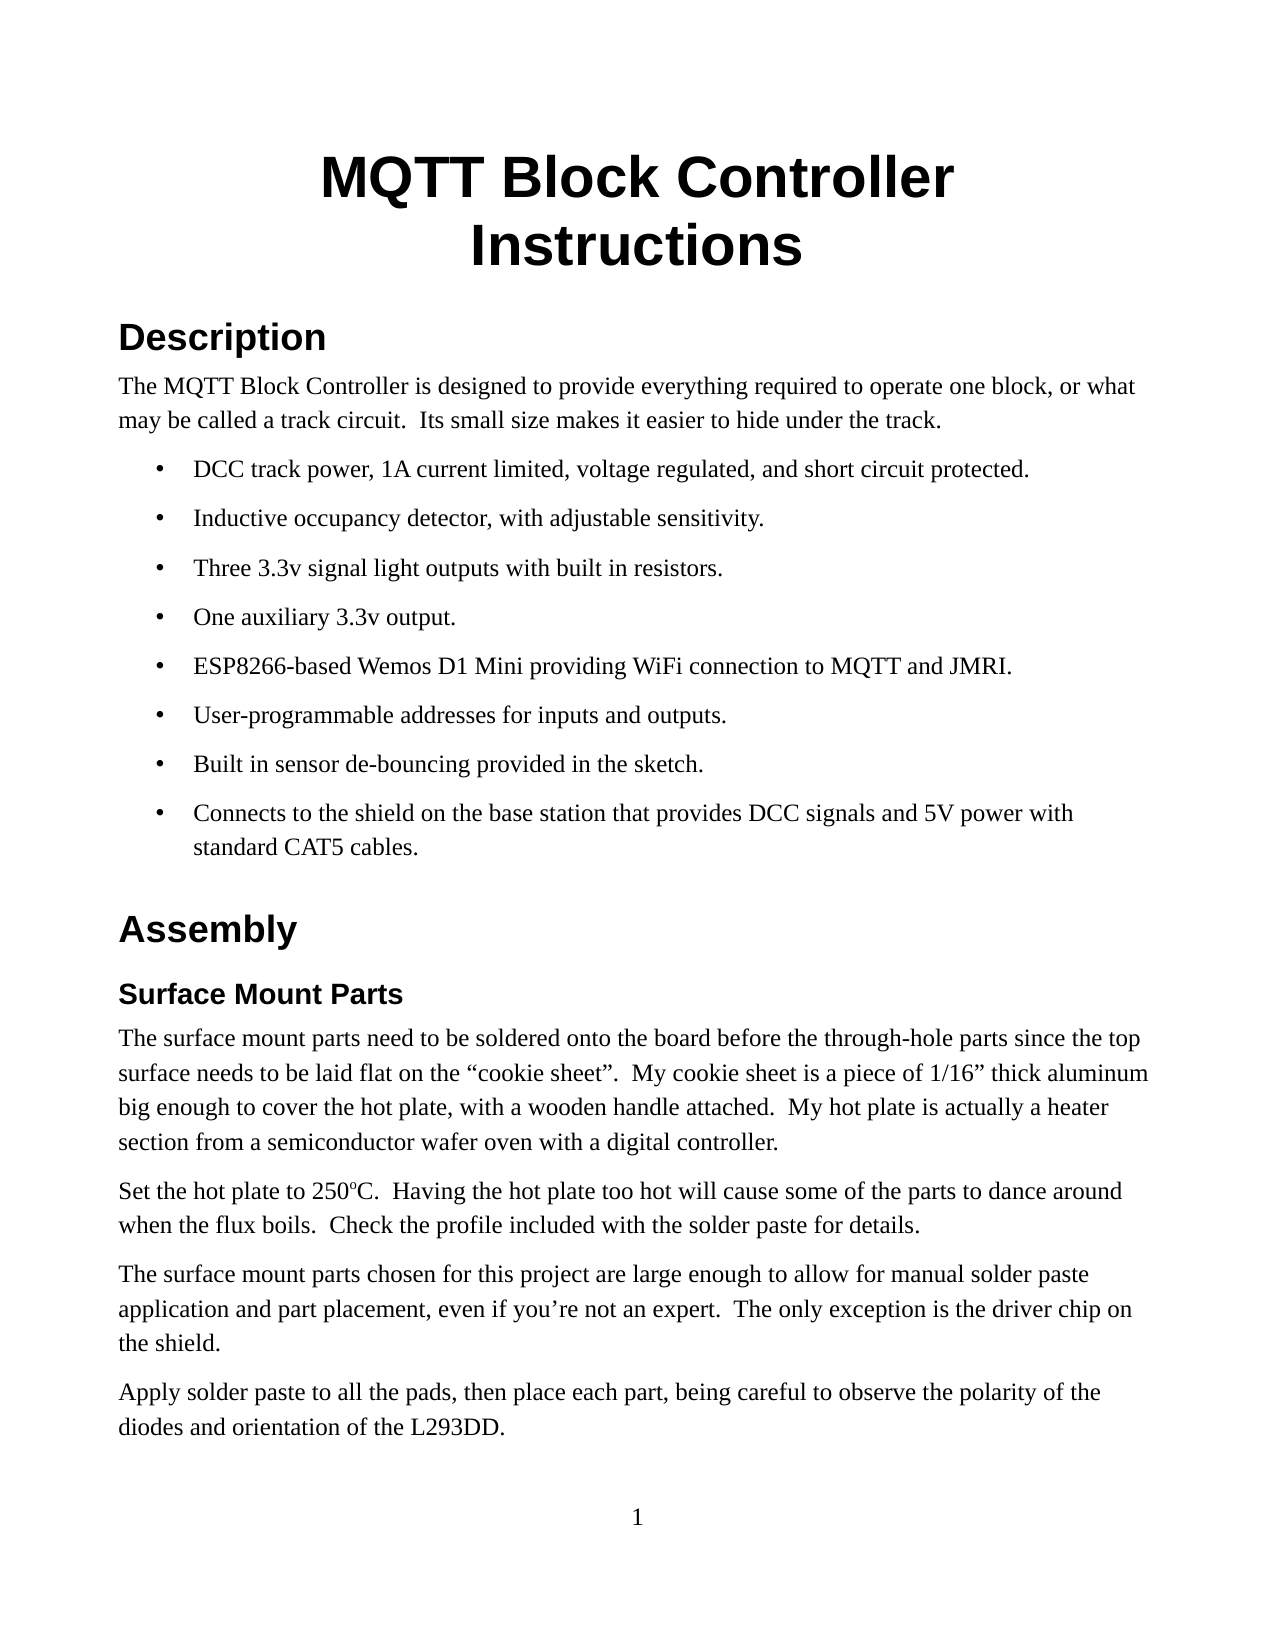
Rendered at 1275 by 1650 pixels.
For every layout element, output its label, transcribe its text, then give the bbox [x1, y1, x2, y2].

text Apply solder paste to all the pads, then place each part, being careful to observe the polarity of the diodes and orientation of the L293DD. [118, 1377, 1157, 1441]
list One auxiliary 3.3v output. [156, 602, 1157, 630]
subtitle Description [118, 315, 1157, 358]
list Built in sensor de-bouncing provided in the sketch. [156, 749, 1157, 778]
list DCC track power, 1A current limited, voltage regulated, and short circuit protected. [156, 454, 1157, 483]
list ESP8266-based Wemos D1 Mini providing WiFi connection to MQTT and JMRI. [156, 651, 1157, 679]
text The MQTT Block Controller is designed to provide everything required to operate one block, or what may be called a track circuit. Its small size makes it easier to hide under the track. [118, 371, 1157, 434]
subtitle Assembly [118, 906, 1157, 950]
list Inductive occupancy detector, with adjustable sensitivity. [156, 503, 1157, 532]
text Set the hot plate to 250oC. Having the hot plate too hot will cause some of the parts to dance around when the flux boils. Check the profile included with the solder paste for details. [118, 1176, 1157, 1239]
text The surface mount parts chosen for this project are large enough to allow for manual solder paste application and part placement, even if you’re not an expert. The only exception is the driver chip on the shield. [118, 1259, 1157, 1357]
list User-programmable addresses for inputs and outputs. [156, 700, 1157, 728]
list Three 3.3v signal light outputs with built in resistors. [156, 553, 1157, 581]
subtitle Surface Mount Parts [118, 977, 1157, 1011]
title MQTT Block Controller Instructions [118, 143, 1157, 277]
list Connects to the shield on the base station that provides DCC signals and 5V power with standard CAT5 cables. [156, 798, 1157, 861]
text The surface mount parts need to be soldered onto the board before the through-hole parts since the top surface needs to be laid flat on the “cookie sheet”. My cookie sheet is a piece of 1/16” thick aluminum big enough to cover the hot plate, with a wooden handle attached. My hot plate is actually a heater section from a semiconductor wafer oven with a digital controller. [118, 1023, 1157, 1156]
